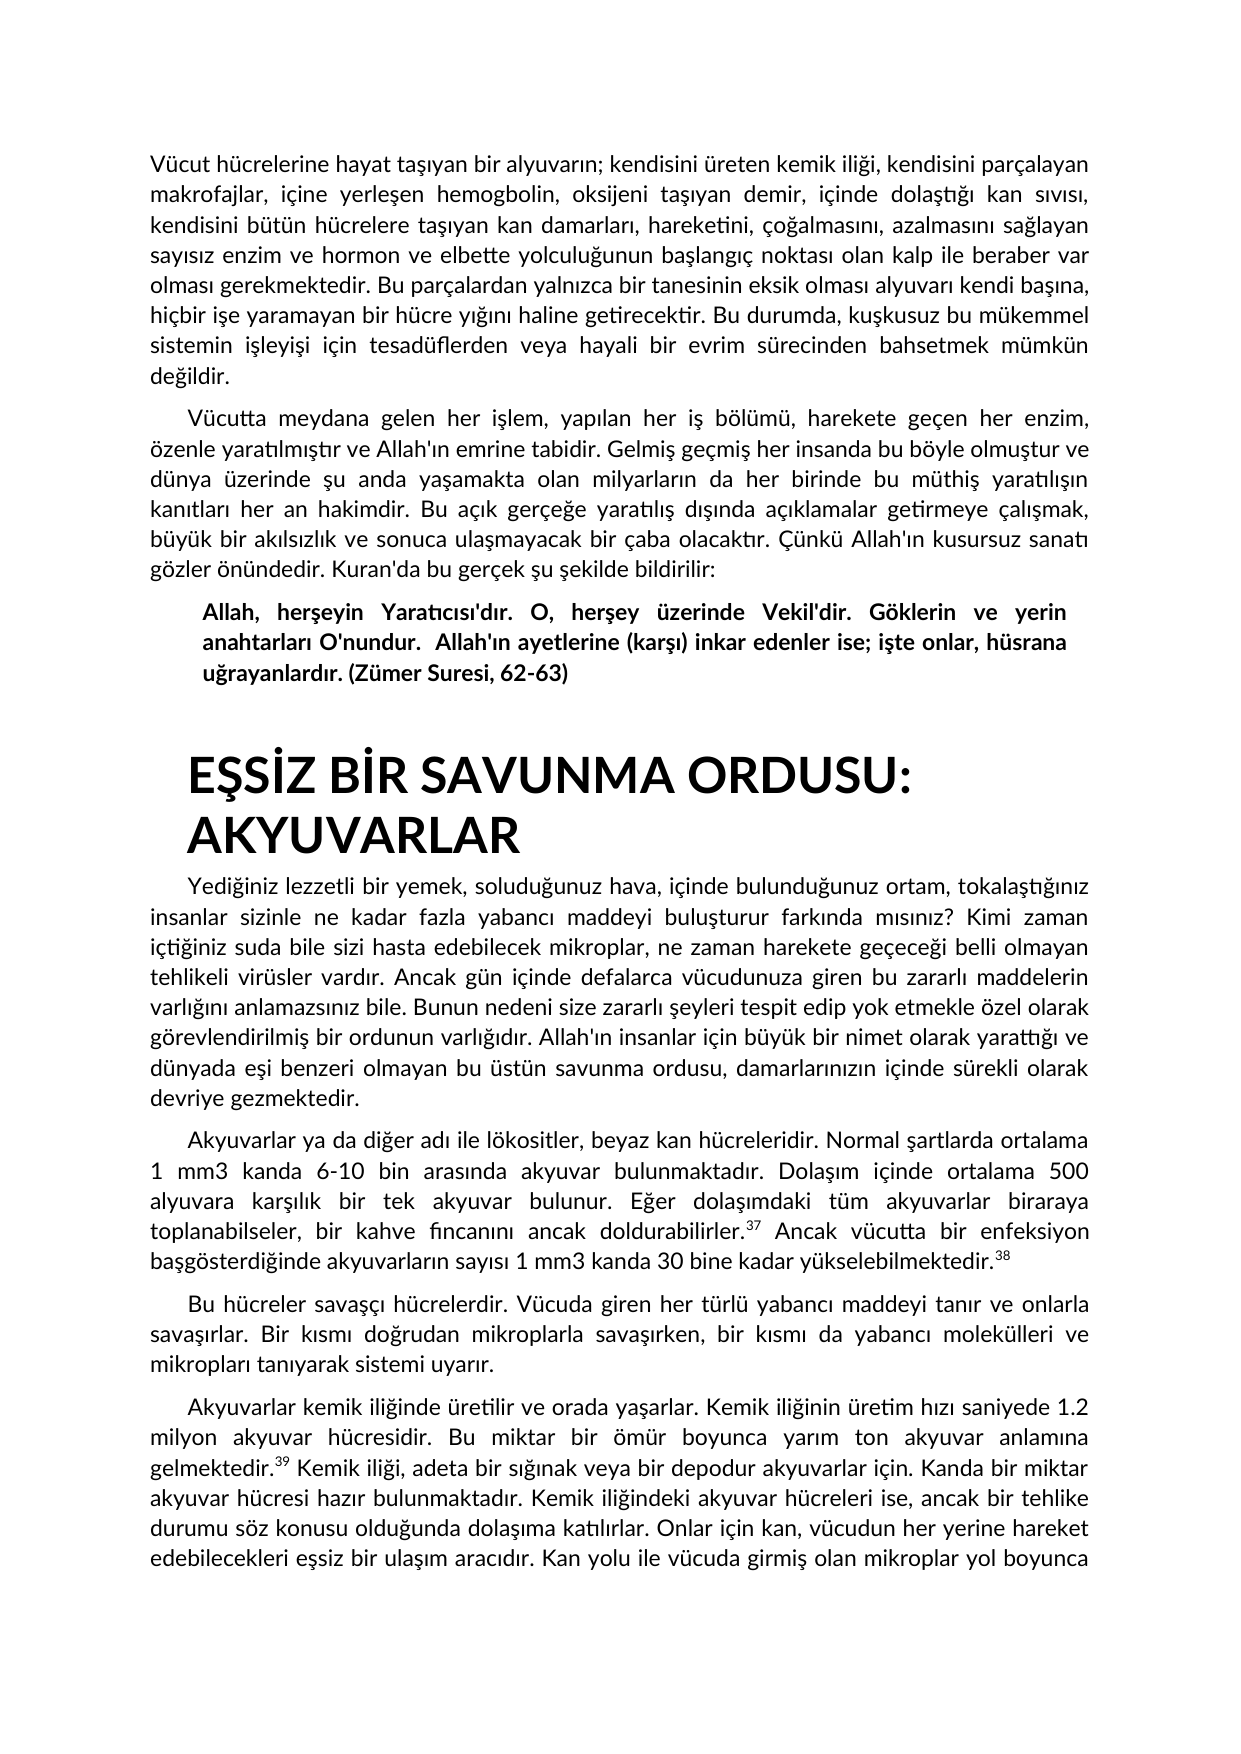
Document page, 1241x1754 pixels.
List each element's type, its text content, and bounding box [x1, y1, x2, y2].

subtitle EŞSİZ BİR SAVUNMA ORDUSU: AKYUVARLAR [187, 744, 1090, 864]
text Yediğiniz lezzetli bir yemek, soluduğunuz hava, içinde bulunduğunuz ortam, tokalaştığınız insanlar sizinle ne kadar fazla yabancı maddeyi buluşturur farkında mısınız? Kimi zaman içtiğiniz suda bile sizi hasta edebilecek mikroplar, ne zaman harekete geçeceği belli olmayan tehlikeli virüsler vardır. Ancak gün içinde defalarca vücudunuza giren bu zararlı maddelerin varlığını anlamazsınız bile. Bunun nedeni size zararlı şeyleri tespit edip yok etmekle özel olarak görevlendirilmiş bir ordunun varlığıdır. Allah'ın insanlar için büyük bir nimet olarak yarattığı ve dünyada eşi benzeri olmayan bu üstün savunma ordusu, damarlarınızın içinde sürekli olarak devriye gezmektedir. [150, 872, 1090, 1111]
text Vücut hücrelerine hayat taşıyan bir alyuvarın; kendisini üreten kemik iliği, kendisini parçalayan makrofajlar, içine yerleşen hemogbolin, oksijeni taşıyan demir, içinde dolaştığı kan sıvısı, kendisini bütün hücrelere taşıyan kan damarları, hareketini, çoğalmasını, azalmasını sağlayan sayısız enzim ve hormon ve elbette yolculuğunun başlangıç noktası olan kalp ile beraber var olması gerekmektedir. Bu parçalardan yalnızca bir tanesinin eksik olması alyuvarı kendi başına, hiçbir işe yaramayan bir hücre yığını haline getirecektir. Bu durumda, kuşkusuz bu mükemmel sistemin işleyişi için tesadüflerden veya hayali bir evrim sürecinden bahsetmek mümkün değildir. [150, 150, 1090, 389]
text Allah, herşeyin Yaratıcısı'dır. O, herşey üzerinde Vekil'dir. Göklerin ve yerin anahtarları O'nundur. Allah'ın ayetlerine (karşı) inkar edenler ise; işte onlar, hüsrana uğrayanlardır. (Zümer Suresi, 62-63) [202, 598, 1068, 686]
text Bu hücreler savaşçı hücrelerdir. Vücuda giren her türlü yabancı maddeyi tanır ve onlarla savaşırlar. Bir kısmı doğrudan mikroplarla savaşırken, bir kısmı da yabancı molekülleri ve mikropları tanıyarak sistemi uyarır. [150, 1290, 1090, 1378]
text Akyuvarlar ya da diğer adı ile lökositler, beyaz kan hücreleridir. Normal şartlarda ortalama 1 mm3 kanda 6-10 bin arasında akyuvar bulunmaktadır. Dolaşım içinde ortalama 500 alyuvara karşılık bir tek akyuvar bulunur. Eğer dolaşımdaki tüm akyuvarlar biraraya toplanabilseler, bir kahve fincanını ancak doldurabilirler.37 Ancak vücutta bir enfeksiyon başgösterdiğinde akyuvarların sayısı 1 mm3 kanda 30 bine kadar yükselebilmektedir.38 [150, 1126, 1090, 1274]
text Akyuvarlar kemik iliğinde üretilir ve orada yaşarlar. Kemik iliğinin üretim hızı saniyede 1.2 milyon akyuvar hücresidir. Bu miktar bir ömür boyunca yarım ton akyuvar anlamına gelmektedir.39 Kemik iliği, adeta bir sığınak veya bir depodur akyuvarlar için. Kanda bir miktar akyuvar hücresi hazır bulunmaktadır. Kemik iliğindeki akyuvar hücreleri ise, ancak bir tehlike durumu söz konusu olduğunda dolaşıma katılırlar. Onlar için kan, vücudun her yerine hareket edebilecekleri eşsiz bir ulaşım aracıdır. Kan yolu ile vücuda girmiş olan mikroplar yol boyunca [150, 1393, 1090, 1571]
text Vücutta meydana gelen her işlem, yapılan her iş bölümü, harekete geçen her enzim, özenle yaratılmıştır ve Allah'ın emrine tabidir. Gelmiş geçmiş her insanda bu böyle olmuştur ve dünya üzerinde şu anda yaşamakta olan milyarların da her birinde bu müthiş yaratılışın kanıtları her an hakimdir. Bu açık gerçeğe yaratılış dışında açıklamalar getirmeye çalışmak, büyük bir akılsızlık ve sonuca ulaşmayacak bir çaba olacaktır. Çünkü Allah'ın kusursuz sanatı gözler önündedir. Kuran'da bu gerçek şu şekilde bildirilir: [150, 404, 1090, 583]
